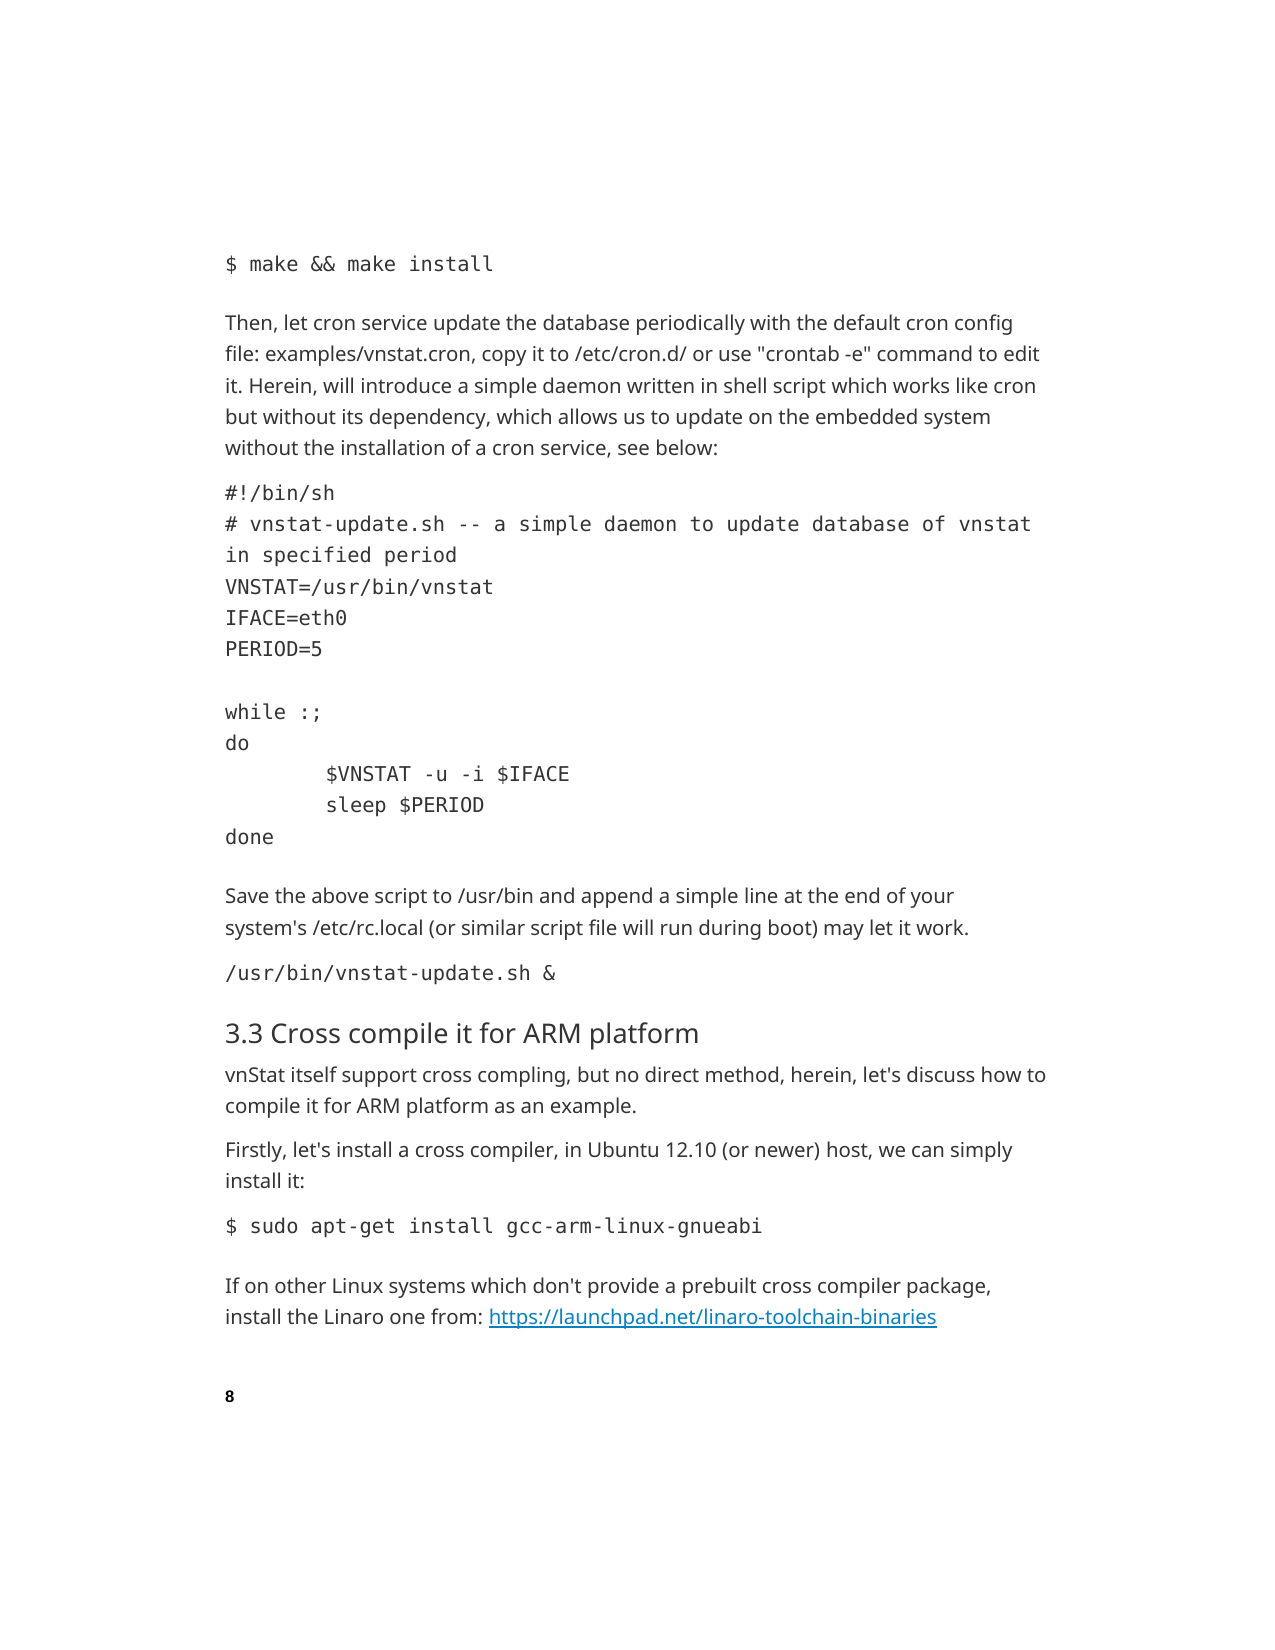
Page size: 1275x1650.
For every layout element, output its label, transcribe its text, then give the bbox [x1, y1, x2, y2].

text vnStat itself support cross compling, but no direct method, herein, let's discuss how to compile it for ARM platform as an example. [225, 1057, 1050, 1120]
text Then, let cron service update the database periodically with the default cron config file: examples/vnstat.cron, copy it to /etc/cron.d/ or use "crontab -e" command to edit it. Herein, will introduce a simple daemon written in shell script which works like cron but without its dependency, which allows us to update on the embedded system without the installation of a cron service, see below: [225, 305, 1050, 461]
text Firstly, let's install a cross compiler, in Ubuntu 12.10 (or newer) host, we can simply install it: [225, 1132, 1050, 1195]
text $ sudo apt-get install gcc-arm-linux-gnueabi [225, 1207, 1050, 1238]
text If on other Linux systems which don't provide a prebuilt cross compiler package, install the Linaro one from: https://launchpad.net/linaro-toolchain-binaries [225, 1268, 1050, 1331]
text VNSTAT=/usr/bin/vnstat [225, 568, 1050, 599]
text PERIOD=5 [225, 630, 1050, 661]
text done [225, 818, 1050, 849]
text /usr/bin/vnstat-update.sh & [225, 953, 1050, 985]
text $VNSTAT -u -i $IFACE [225, 755, 1050, 786]
text #!/bin/sh [225, 474, 1050, 505]
text do [225, 724, 1050, 755]
text $ make && make install [225, 244, 1050, 276]
text while :; [225, 693, 1050, 724]
text sleep $PERIOD [225, 786, 1050, 818]
text Save the above script to /usr/bin and append a simple line at the end of your system's /etc/rc.local (or similar script file will run during boot) may let it work. [225, 878, 1050, 941]
subtitle 3.3 Cross compile it for ARM platform [225, 1014, 1050, 1051]
text IFACE=eth0 [225, 599, 1050, 630]
text # vnstat-update.sh -- a simple daemon to update database of vnstat in specified period [225, 505, 1050, 568]
